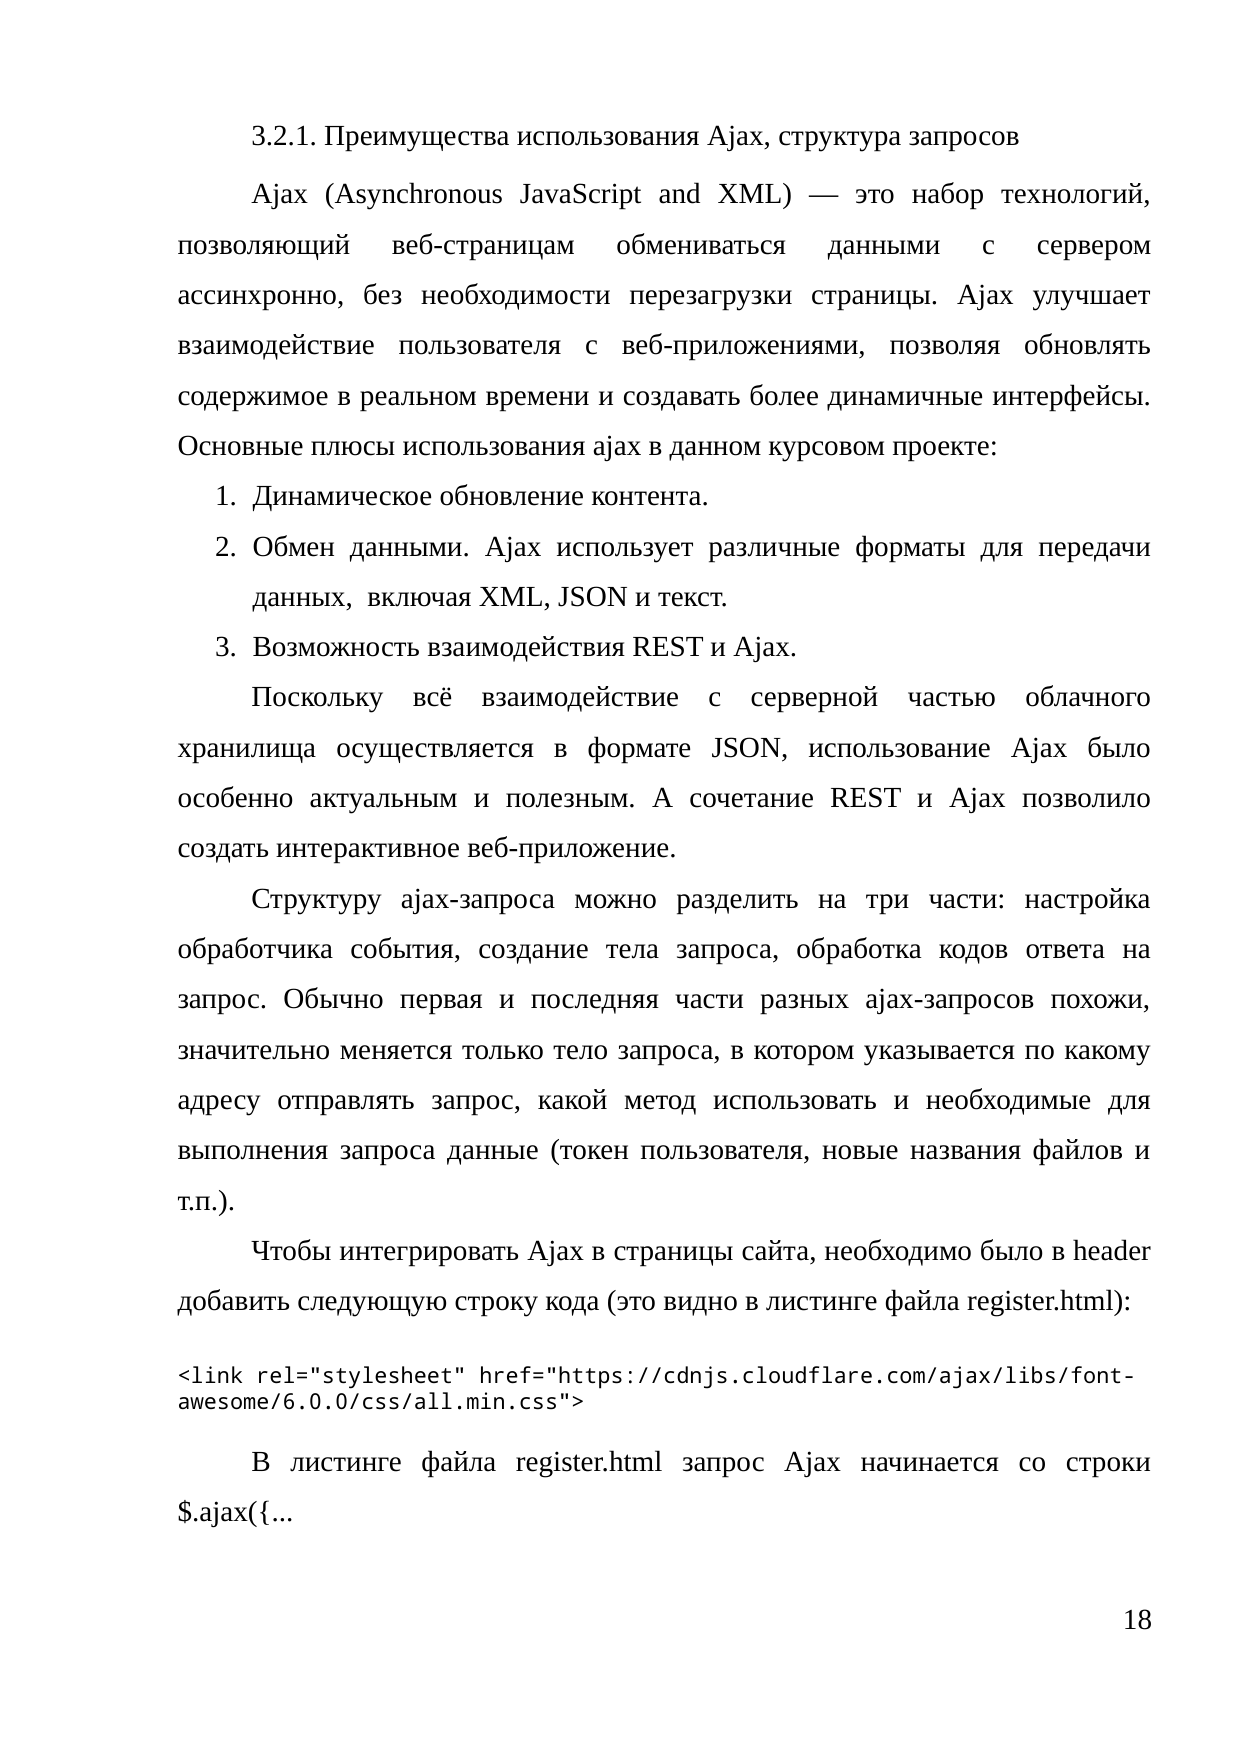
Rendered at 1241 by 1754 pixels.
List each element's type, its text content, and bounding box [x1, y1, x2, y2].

text Структуру ajax-запроса можно разделить на три части: настройка обработчика события, создание тела запроса, обработка кодов ответа на запрос. Обычно первая и последняя части разных ajax-запросов похожи, значительно меняется только тело запроса, в котором указывается по какому адресу отправлять запрос, какой метод использовать и необходимые для выполнения запроса данные (токен пользователя, новые названия файлов и т.п.). [177, 881, 1152, 1216]
subtitle 3.2.1. Преимущества использования Ajax, структура запросов [177, 118, 1152, 152]
list Динамическое обновление контента. [215, 478, 1152, 512]
text <link rel="stylesheet" href="https://cdnjs.cloudflare.com/ajax/libs/font-awesome/6.0.0/css/all.min.css"> [177, 1363, 1152, 1414]
text Ajax (Asynchronous JavaScript and XML) — это набор технологий, позволяющий веб-страницам обмениваться данными с сервером ассинхронно, без необходимости перезагрузки страницы. Ajax улучшает взаимодействие пользователя с веб-приложениями, позволяя обновлять содержимое в реальном времени и создавать более динамичные интерфейсы. Основные плюсы использования ajax в данном курсовом проекте: [177, 176, 1152, 462]
text Чтобы интегрировать Ajax в страницы сайта, необходимо было в header добавить следующую строку кода (это видно в листинге файла register.html): [177, 1233, 1152, 1317]
list Обмен данными. Ajax использует различные форматы для передачи данных, включая XML, JSON и текст. [215, 529, 1152, 612]
text В листинге файла register.html запрос Ajax начинается со строки $.ajax({... [177, 1444, 1152, 1528]
list Возможность взаимодействия REST и Ajax. [215, 629, 1152, 663]
text Поскольку всё взаимодействие с серверной частью облачного хранилища осуществляется в формате JSON, использование Ajax было особенно актуальным и полезным. А сочетание REST и Ajax позволило создать интерактивное веб-приложение. [177, 679, 1152, 864]
